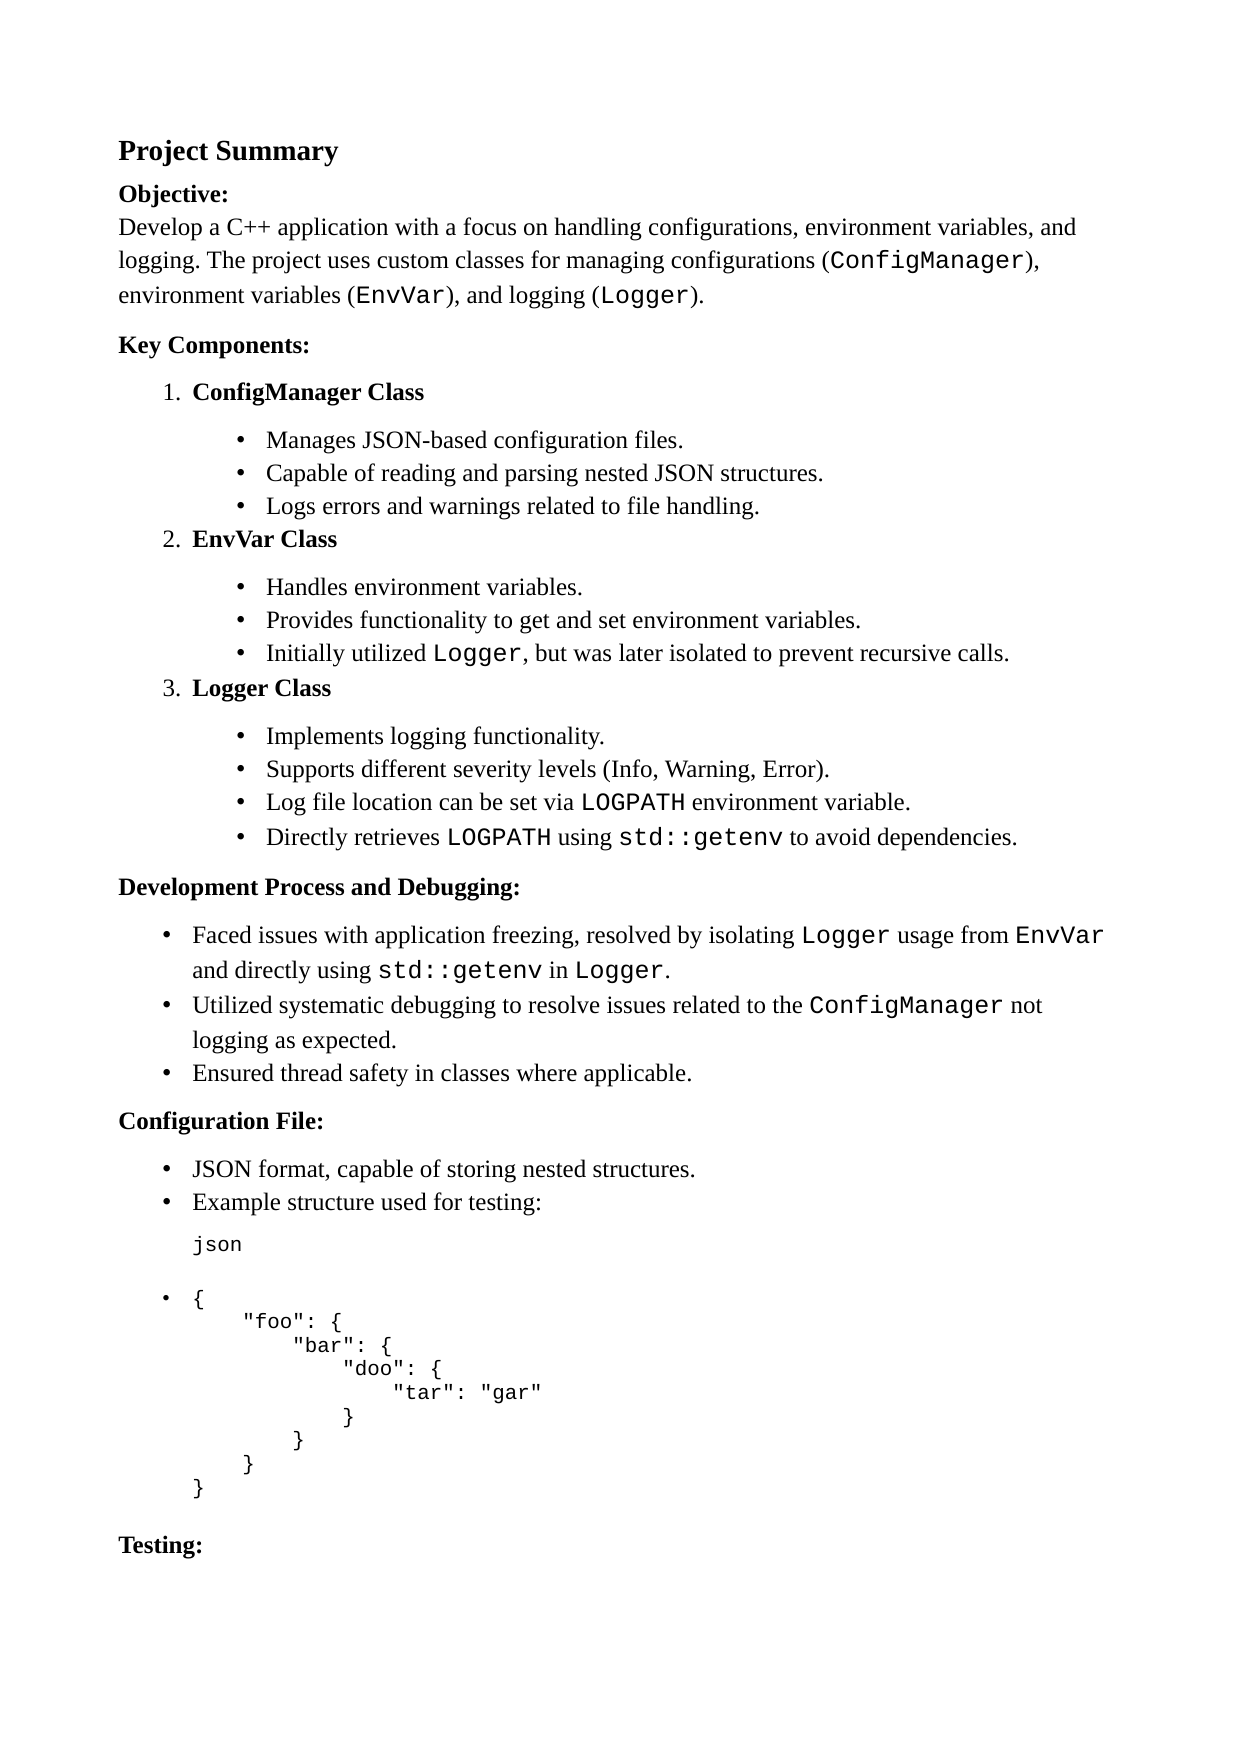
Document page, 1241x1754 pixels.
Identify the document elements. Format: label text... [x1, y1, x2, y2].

list } [162, 1406, 1122, 1429]
list } [162, 1429, 1122, 1453]
list "bar": { [162, 1335, 1122, 1358]
list Provides functionality to get and set environment variables. [236, 605, 1122, 633]
list "foo": { [162, 1311, 1122, 1335]
list Utilized systematic debugging to resolve issues related to the ConfigManager not logging as expected. [162, 990, 1122, 1054]
list Handles environment variables. [236, 572, 1122, 601]
list } [162, 1477, 1122, 1500]
list "tar": "gar" [162, 1382, 1122, 1406]
list ConfigManager Class [162, 377, 1122, 406]
text Testing: [118, 1530, 1122, 1558]
text Objective: Develop a C++ application with a focus on handling configurations, environment variables, and logging. The project uses custom classes for managing configurations (ConfigManager), environment variables (EnvVar), and logging (Logger). [118, 179, 1122, 311]
list Directly retrieves LOGPATH using std::getenv to avoid dependencies. [236, 822, 1122, 853]
list Implements logging functionality. [236, 721, 1122, 749]
list Example structure used for testing: [162, 1187, 1122, 1216]
list Initially utilized Logger, but was later isolated to prevent recursive calls. [236, 638, 1122, 669]
list Logger Class [162, 673, 1122, 702]
list json [162, 1234, 1122, 1258]
list Ensured thread safety in classes where applicable. [162, 1058, 1122, 1087]
list Log file location can be set via LOGPATH environment variable. [236, 787, 1122, 818]
list Logs errors and warnings related to file handling. [236, 491, 1122, 520]
subtitle Project Summary [118, 133, 1122, 166]
list Faced issues with application freezing, resolved by isolating Logger usage from EnvVar and directly using std::getenv in Logger. [162, 920, 1122, 986]
list "doo": { [162, 1358, 1122, 1382]
list } [162, 1453, 1122, 1477]
text Key Components: [118, 330, 1122, 359]
text Development Process and Debugging: [118, 872, 1122, 901]
list Supports different severity levels (Info, Warning, Error). [236, 754, 1122, 783]
list Manages JSON-based configuration files. [236, 425, 1122, 454]
list { [162, 1287, 1122, 1311]
list EnvVar Class [162, 524, 1122, 553]
list Capable of reading and parsing nested JSON structures. [236, 458, 1122, 487]
text Configuration File: [118, 1106, 1122, 1135]
list JSON format, capable of storing nested structures. [162, 1154, 1122, 1182]
